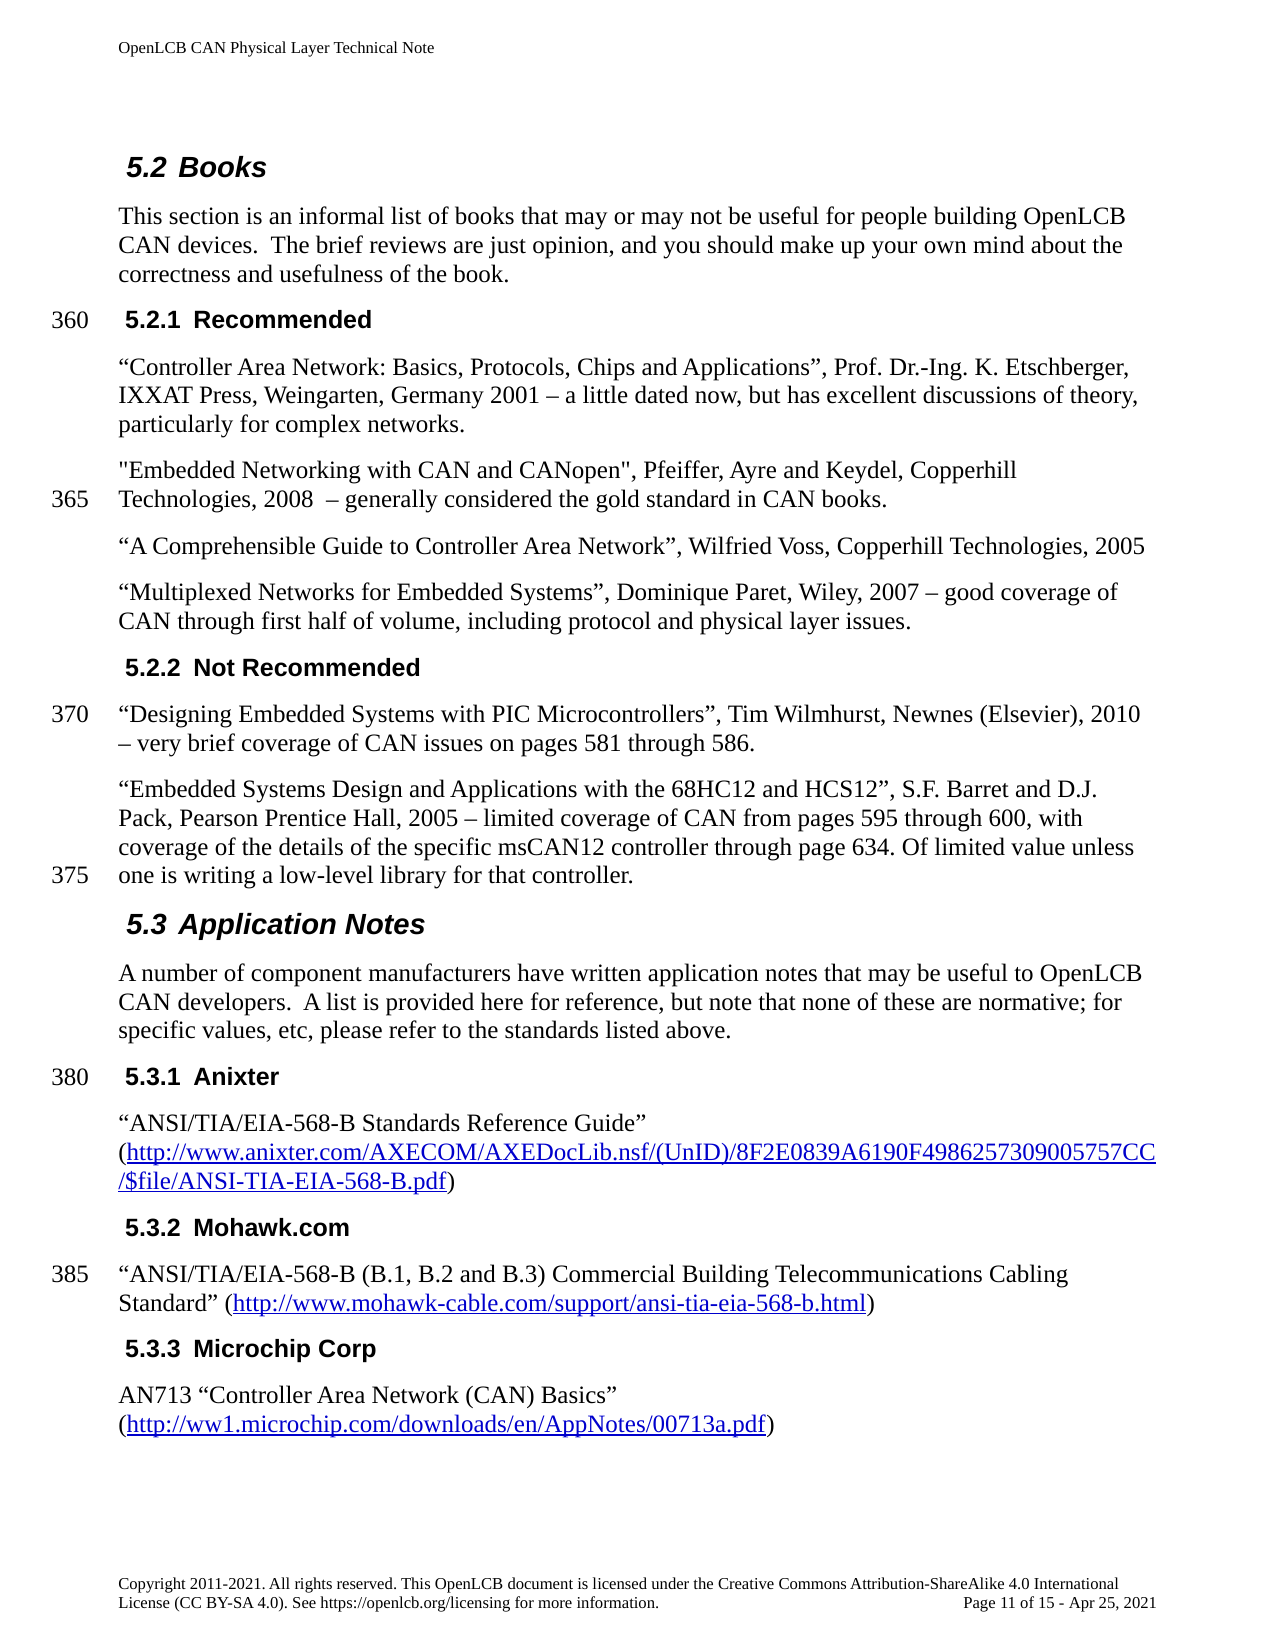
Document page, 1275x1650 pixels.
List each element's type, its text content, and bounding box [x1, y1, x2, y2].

text “A Comprehensible Guide to Controller Area Network”, Wilfried Voss, Copperhill Technologies, 2005 [118, 531, 1157, 559]
subtitle Mohawk.com [118, 1212, 1157, 1241]
text “Controller Area Network: Basics, Protocols, Chips and Applications”, Prof. Dr.-Ing. K. Etschberger, IXXAT Press, Weingarten, Germany 2001 – a little dated now, but has excellent discussions of theory, particularly for complex networks. [118, 352, 1157, 438]
subtitle Not Recommended [118, 652, 1157, 681]
subtitle Books [118, 150, 1157, 183]
text This section is an informal list of books that may or may not be useful for people building OpenLCB CAN devices. The brief reviews are just opinion, and you should make up your own mind about the correctness and usefulness of the book. [118, 201, 1157, 287]
text “ANSI/TIA/EIA-568-B (B.1, B.2 and B.3) Commercial Building Telecommunications Cabling Standard” (http://www.mohawk-cable.com/support/ansi-tia-eia-568-b.html) [118, 1259, 1157, 1316]
subtitle Application Notes [118, 907, 1157, 940]
subtitle Anixter [118, 1062, 1157, 1091]
text “Designing Embedded Systems with PIC Microcontrollers”, Tim Wilmhurst, Newnes (Elsevier), 2010 – very brief coverage of CAN issues on pages 581 through 586. [118, 699, 1157, 756]
text “ANSI/TIA/EIA-568-B Standards Reference Guide” (http://www.anixter.com/AXECOM/AXEDocLib.nsf/(UnID)/8F2E0839A6190F4986257309005757CC/$file/ANSI-TIA-EIA-568-B.pdf) [118, 1108, 1157, 1195]
text "Embedded Networking with CAN and CANopen", Pfeiffer, Ayre and Keydel, Copperhill Technologies, 2008 – generally considered the gold standard in CAN books. [118, 456, 1157, 513]
text “Embedded Systems Design and Applications with the 68HC12 and HCS12”, S.F. Barret and D.J. Pack, Pearson Prentice Hall, 2005 – limited coverage of CAN from pages 595 through 600, with coverage of the details of the specific msCAN12 controller through page 634. Of limited value unless one is writing a low-level library for that controller. [118, 774, 1157, 889]
text “Multiplexed Networks for Embedded Systems”, Dominique Paret, Wiley, 2007 – good coverage of CAN through first half of volume, including protocol and physical layer issues. [118, 577, 1157, 635]
subtitle Microchip Corp [118, 1334, 1157, 1363]
text A number of component manufacturers have written application notes that may be useful to OpenLCB CAN developers. A list is provided here for reference, but note that none of these are normative; for specific values, etc, please refer to the standards listed above. [118, 958, 1157, 1044]
text AN713 “Controller Area Network (CAN) Basics” (http://ww1.microchip.com/downloads/en/AppNotes/00713a.pdf) [118, 1381, 1157, 1438]
subtitle Recommended [118, 305, 1157, 334]
